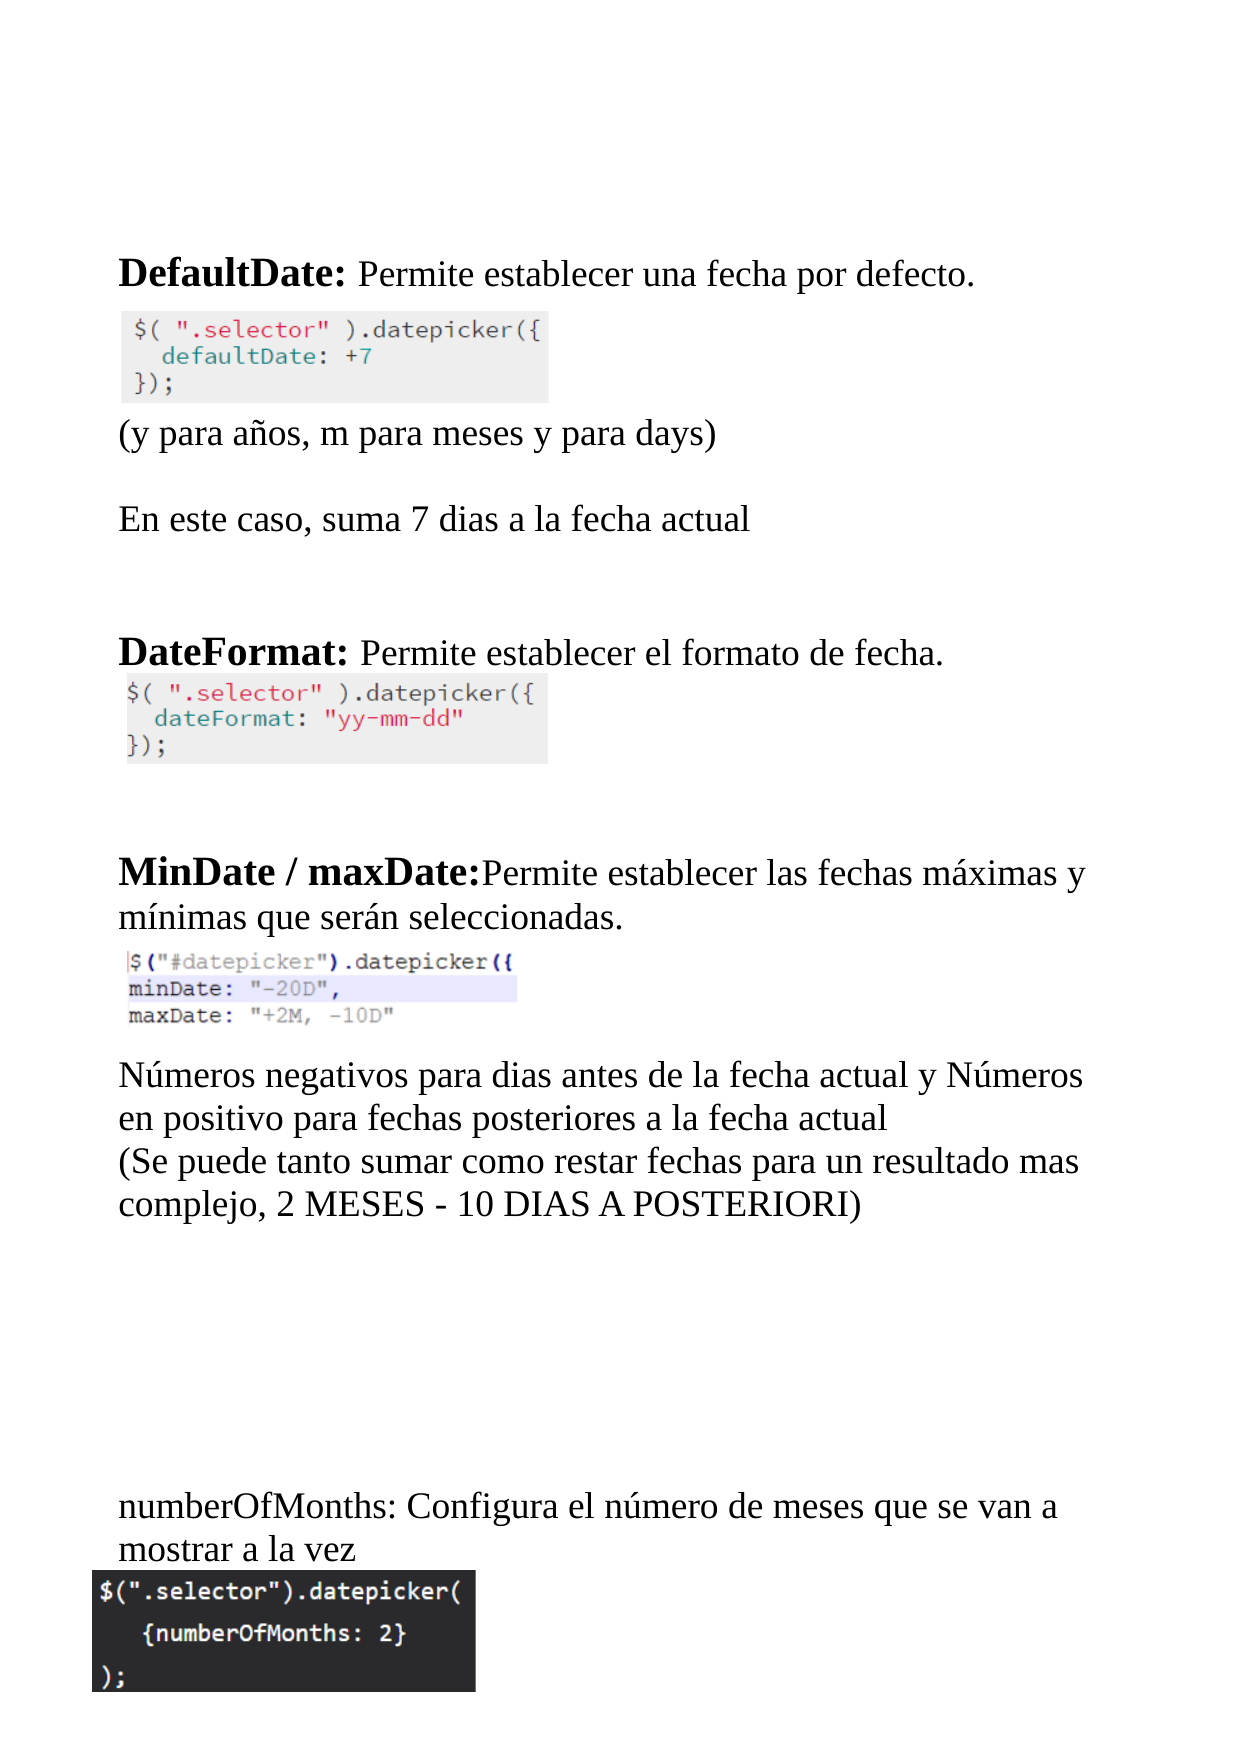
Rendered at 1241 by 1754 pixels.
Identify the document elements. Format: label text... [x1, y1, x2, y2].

text (y para años, m para meses y para days) [118, 410, 1122, 453]
text Números negativos para dias antes de la fecha actual y Números en positivo para fechas posteriores a la fecha actual [118, 1052, 1122, 1139]
text (Se puede tanto sumar como restar fechas para un resultado mas complejo, 2 MESES - 10 DIAS A POSTERIORI) [118, 1139, 1122, 1225]
text DefaultDate: Permite establecer una fecha por defecto. [118, 247, 1122, 295]
text DateFormat: Permite establecer el formato de fecha. [118, 626, 1122, 674]
text MinDate / maxDate:Permite establecer las fechas máximas y mínimas que serán seleccionadas. [118, 846, 1122, 937]
text numberOfMonths: Configura el número de meses que se van a mostrar a la vez [118, 1484, 1122, 1570]
text En este caso, suma 7 dias a la fecha actual [118, 497, 1122, 540]
